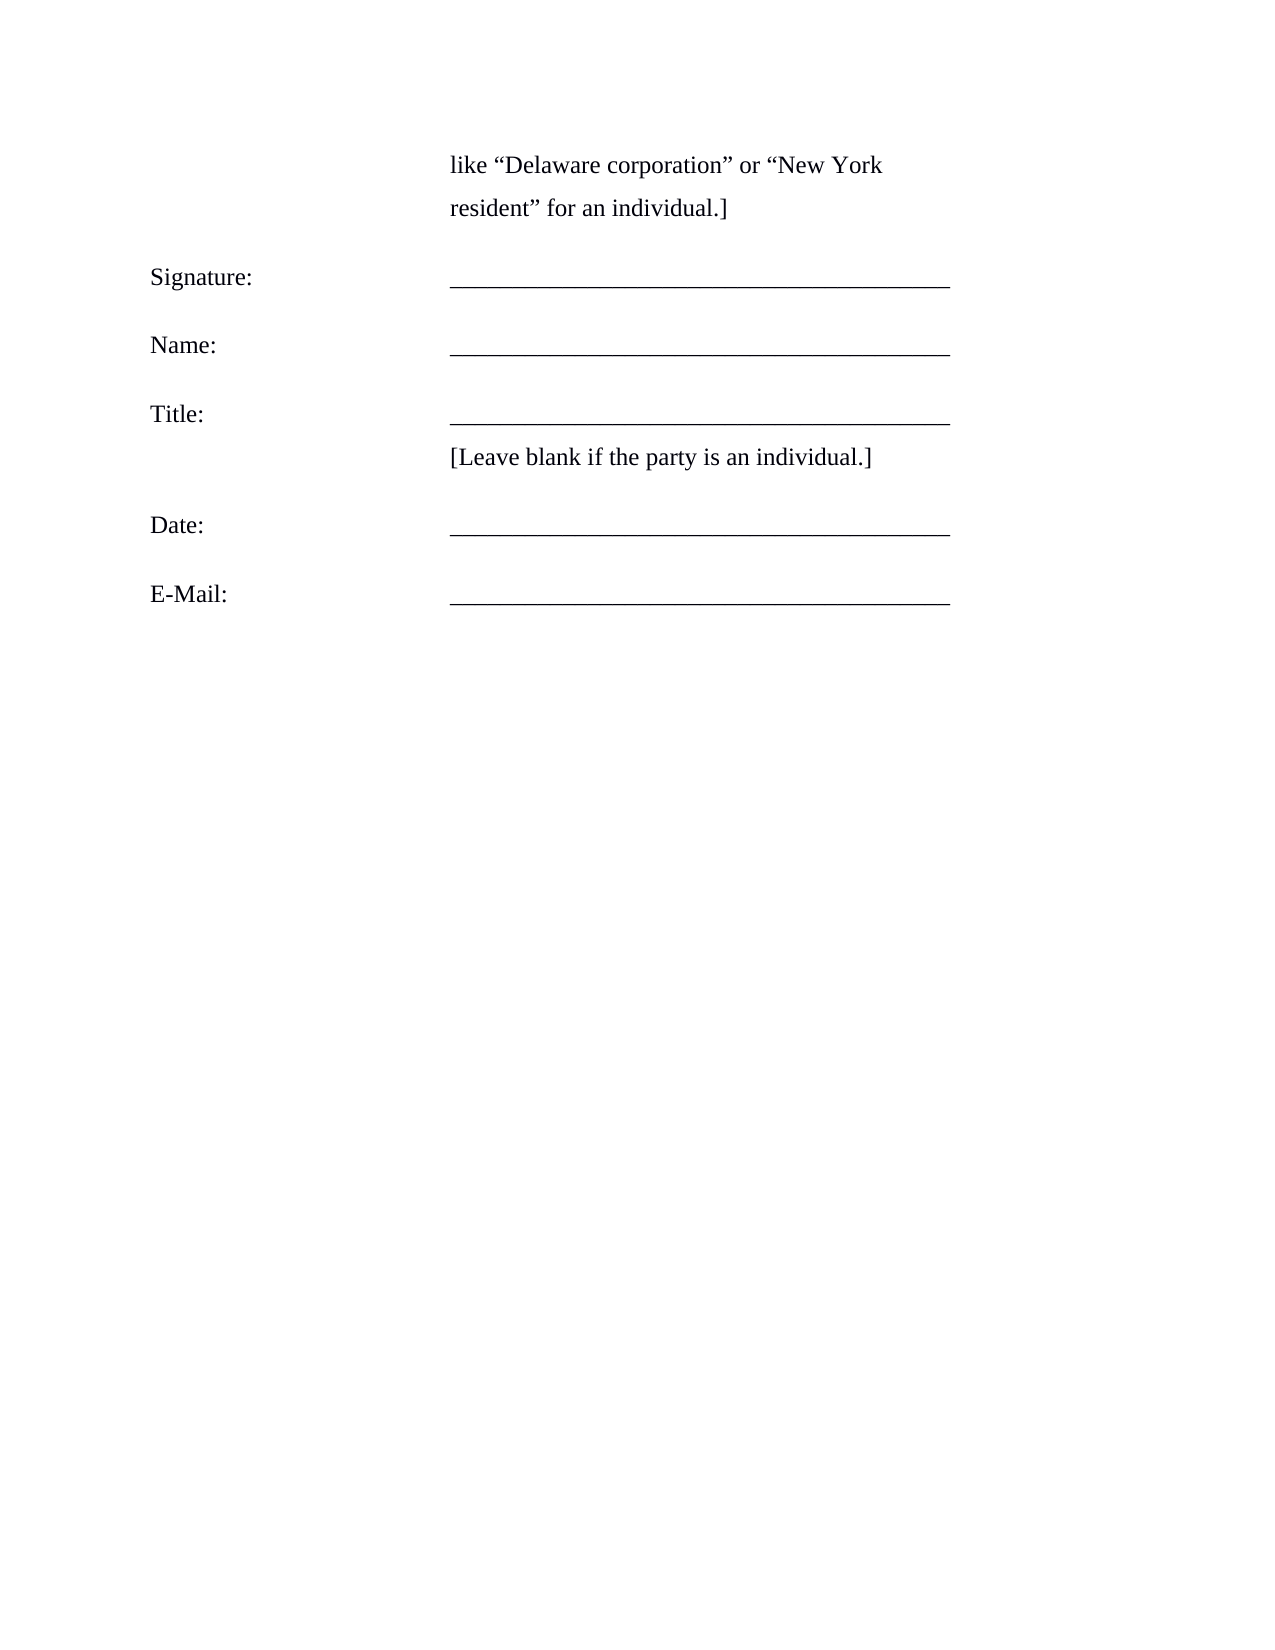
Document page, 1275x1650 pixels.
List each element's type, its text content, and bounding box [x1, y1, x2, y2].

text Signature: ________________________________________ [150, 262, 975, 290]
text E-Mail: ________________________________________ [150, 579, 975, 608]
text Title: ________________________________________ [Leave blank if the party is an individual.] [150, 399, 975, 471]
text Date: ________________________________________ [150, 510, 975, 539]
text Name: ________________________________________ [150, 330, 975, 359]
text like “Delaware corporation” or “New York resident” for an individual.] [150, 150, 975, 222]
